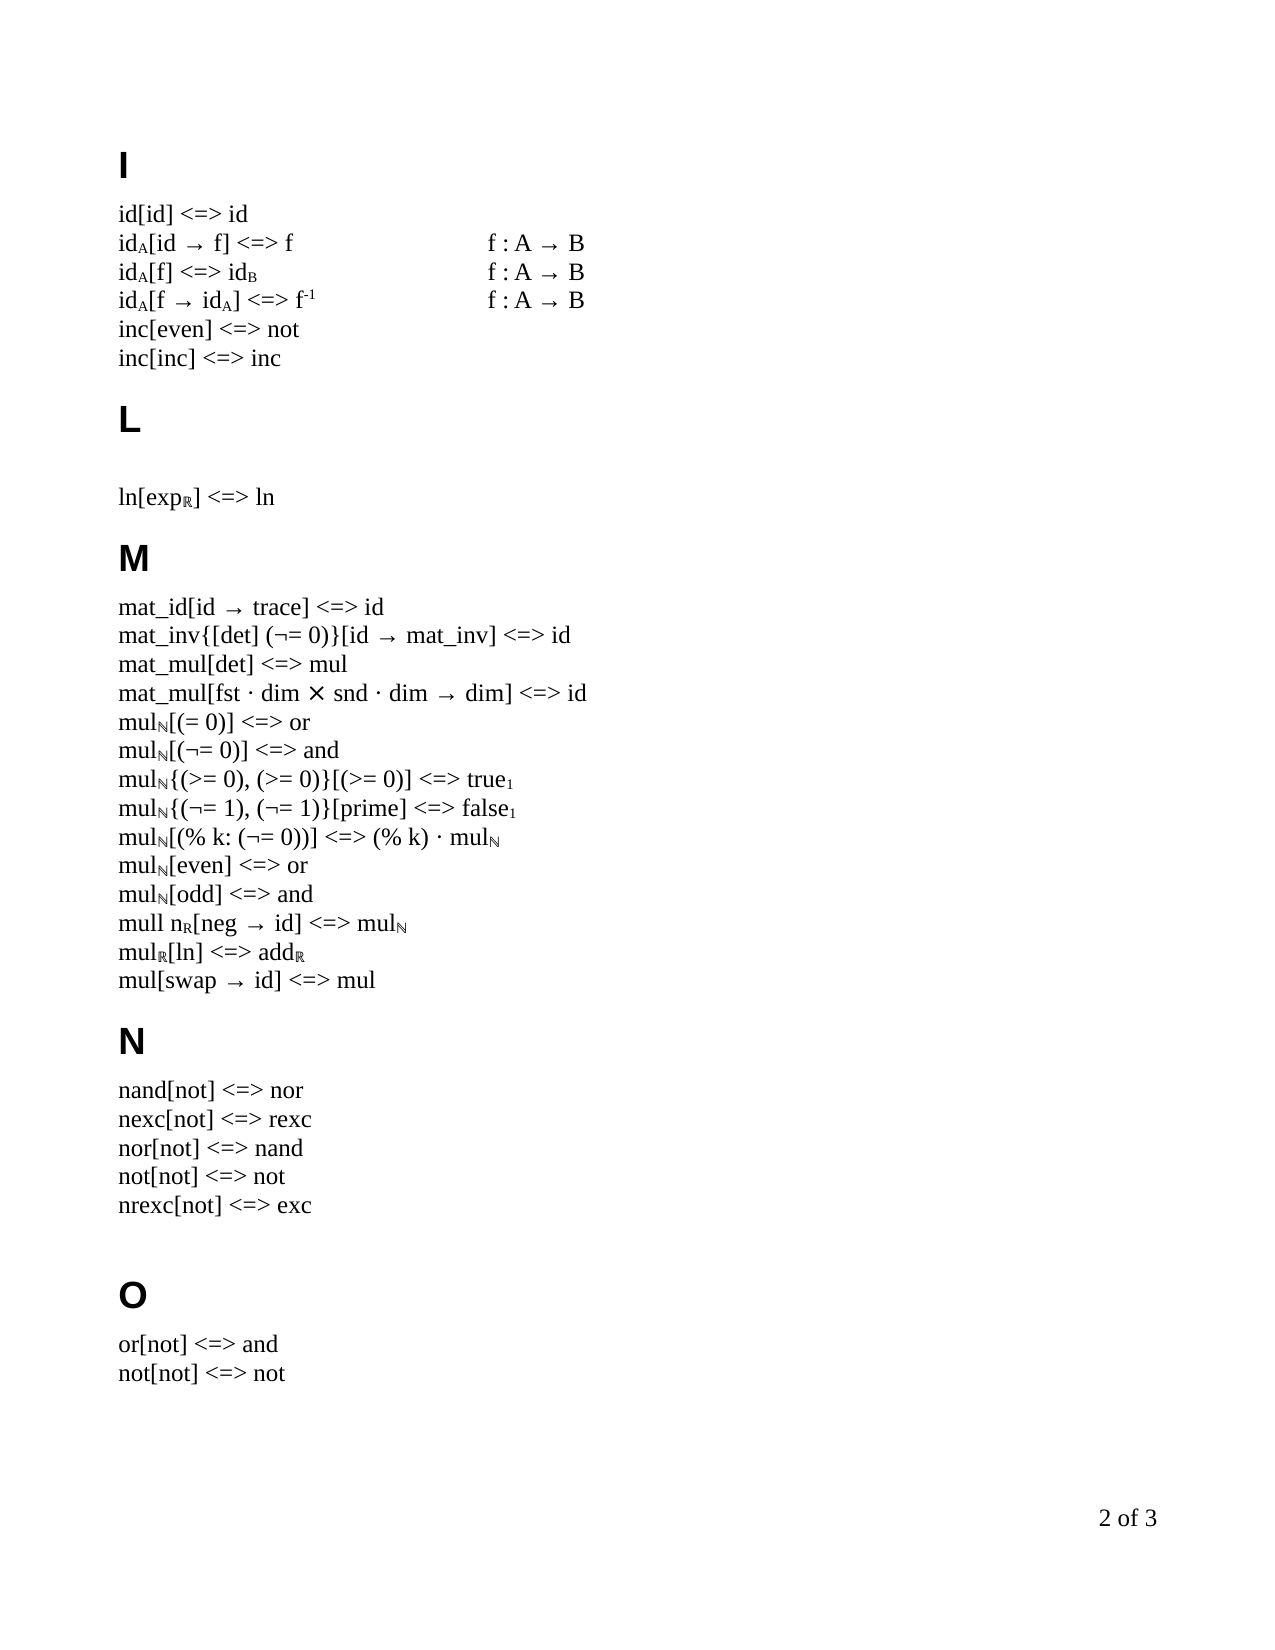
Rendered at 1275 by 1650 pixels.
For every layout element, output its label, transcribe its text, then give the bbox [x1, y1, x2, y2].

text idA[f → idA] <=> f-1 f : A → B [118, 286, 1157, 314]
text idA[f] <=> idB f : A → B [118, 257, 1157, 286]
text nrexc[not] <=> exc [118, 1190, 1157, 1219]
text mulℕ[even] <=> or [118, 850, 1157, 879]
text not[not] <=> not [118, 1161, 1157, 1190]
text nand[not] <=> nor [118, 1075, 1157, 1104]
text or[not] <=> and [118, 1329, 1157, 1358]
text mulℕ{(>= 0), (>= 0)}[(>= 0)] <=> true1 [118, 764, 1157, 793]
text ln[expℝ] <=> ln [118, 482, 1157, 510]
text mulℝ[ln] <=> addℝ [118, 937, 1157, 965]
text id[id] <=> id [118, 199, 1157, 228]
text mull nR[neg → id] <=> mulℕ [118, 908, 1157, 937]
subtitle I [118, 143, 1157, 187]
text mulℕ{(¬= 1), (¬= 1)}[prime] <=> false1 [118, 793, 1157, 822]
text mulℕ[(% k: (¬= 0))] <=> (% k) · mulℕ [118, 822, 1157, 850]
text nor[not] <=> nand [118, 1133, 1157, 1161]
text not[not] <=> not [118, 1358, 1157, 1386]
text mat_mul[det] <=> mul [118, 649, 1157, 678]
subtitle O [118, 1273, 1157, 1316]
text nexc[not] <=> rexc [118, 1104, 1157, 1133]
text mat_inv{[det] (¬= 0)}[id → mat_inv] <=> id [118, 620, 1157, 649]
subtitle M [118, 535, 1157, 579]
text mulℕ[(¬= 0)] <=> and [118, 735, 1157, 764]
text mul[swap → id] <=> mul [118, 965, 1157, 994]
text mulℕ[odd] <=> and [118, 879, 1157, 908]
text mat_id[id → trace] <=> id [118, 592, 1157, 620]
subtitle L [118, 397, 1157, 440]
text idA[id → f] <=> f f : A → B [118, 228, 1157, 257]
text mat_mul[fst · dim ⨯ snd · dim → dim] <=> id [118, 678, 1157, 707]
subtitle N [118, 1019, 1157, 1063]
text inc[even] <=> not [118, 314, 1157, 343]
text inc[inc] <=> inc [118, 343, 1157, 372]
text mulℕ[(= 0)] <=> or [118, 707, 1157, 735]
